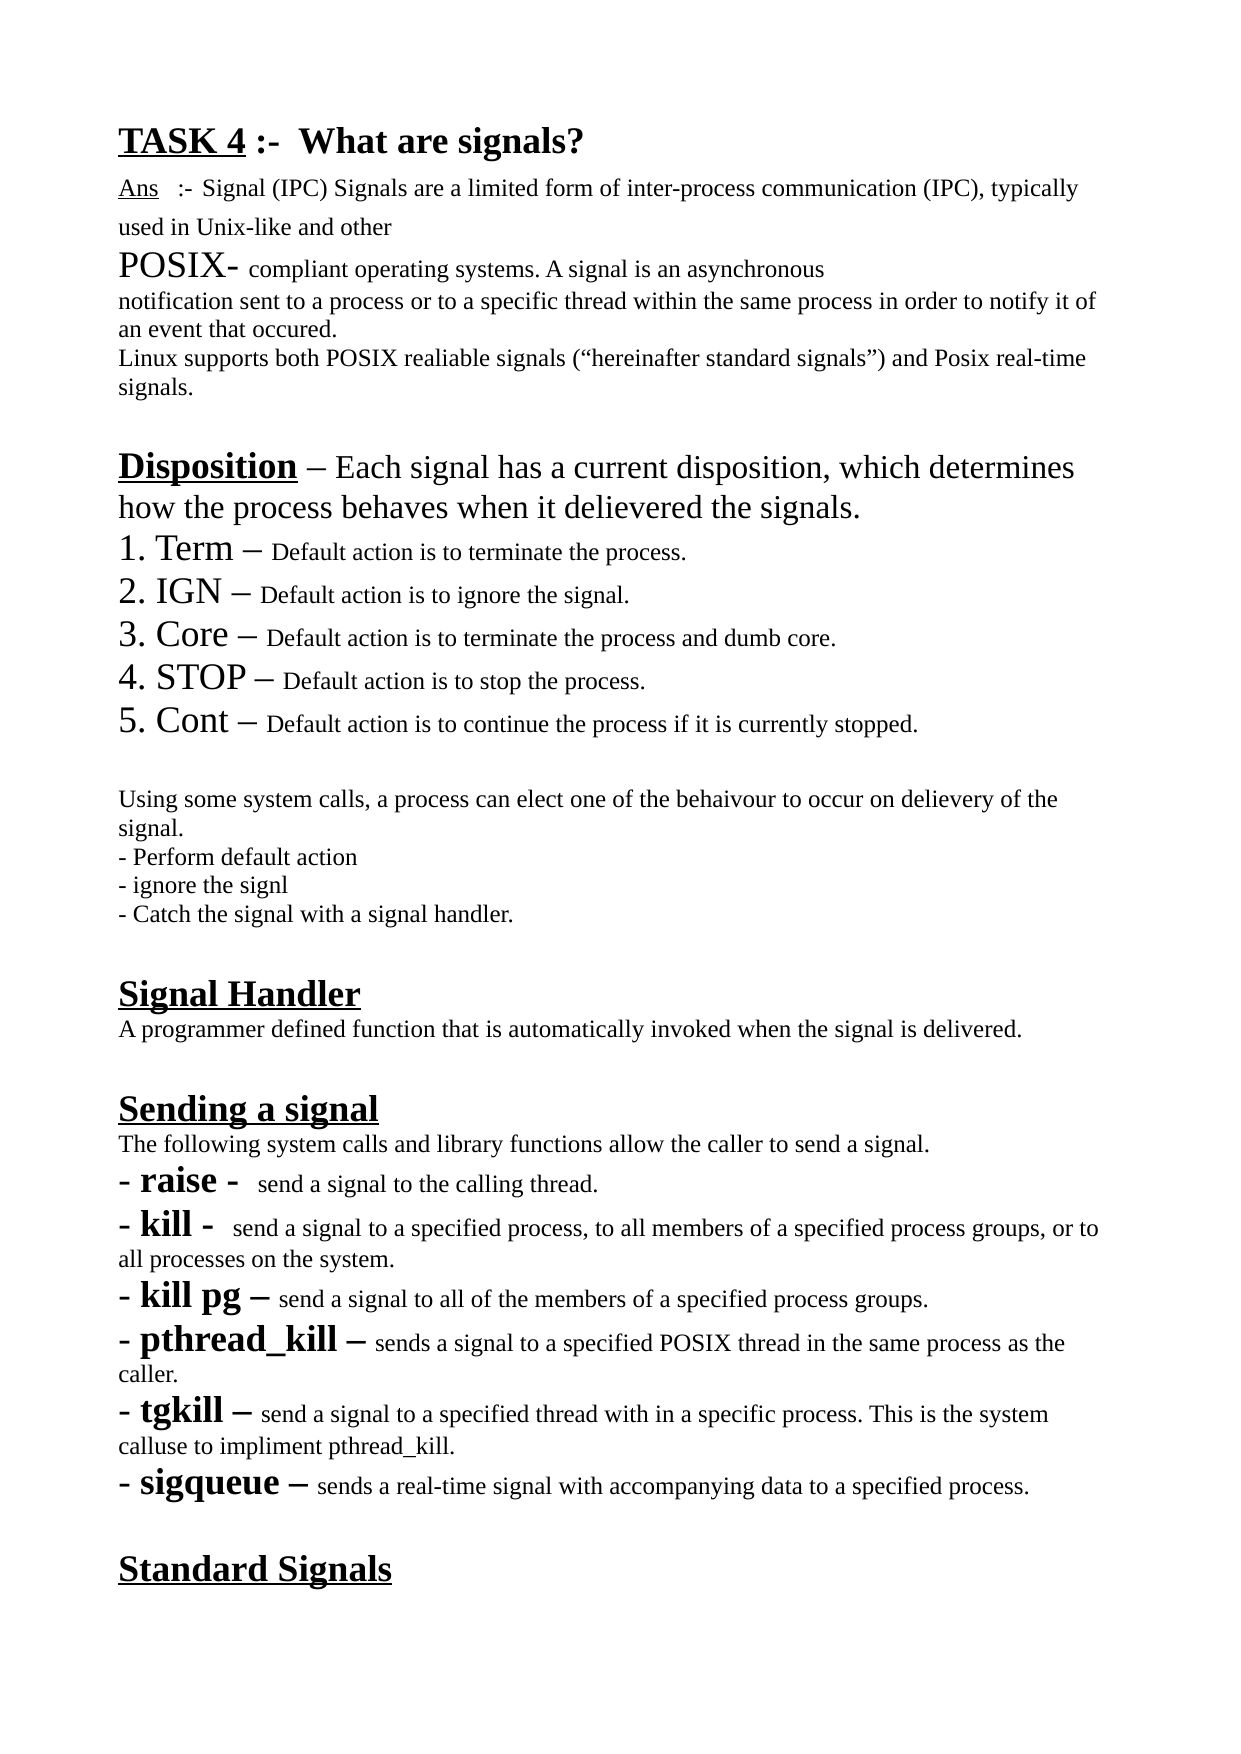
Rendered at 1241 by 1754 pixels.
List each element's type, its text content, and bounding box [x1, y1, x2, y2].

text - Perform default action [118, 842, 1122, 870]
text 2. IGN – Default action is to ignore the signal. [118, 568, 1122, 612]
text 4. STOP – Default action is to stop the process. [118, 655, 1122, 698]
text - tgkill – send a signal to a specified thread with in a specific process. This is the system calluse to impliment pthread_kill. [118, 1388, 1122, 1460]
text Linux supports both POSIX realiable signals (“hereinafter standard signals”) and Posix real-time signals. [118, 343, 1122, 401]
text - pthread_kill – sends a signal to a specified POSIX thread in the same process as the caller. [118, 1316, 1122, 1388]
text A programmer defined function that is automatically invoked when the signal is delivered. [118, 1014, 1122, 1043]
text TASK 4 :- What are signals? [118, 118, 1122, 161]
text Standard Signals [118, 1546, 1122, 1589]
text Ans :- Signal (IPC) Signals are a limited form of inter-process communication (IPC), typically used in Unix-like and other [118, 161, 1122, 243]
text - kill pg – send a signal to all of the members of a specified process groups. [118, 1273, 1122, 1316]
text - raise - send a signal to the calling thread. [118, 1158, 1122, 1201]
text POSIX- compliant operating systems. A signal is an asynchronous [118, 243, 1122, 286]
text Sending a signal [118, 1086, 1122, 1129]
text - ignore the signl [118, 870, 1122, 899]
text Signal Handler [118, 971, 1122, 1014]
text notification sent to a process or to a specific thread within the same process in order to notify it of an event that occured. [118, 286, 1122, 343]
text - sigqueue – sends a real-time signal with accompanying data to a specified process. [118, 1460, 1122, 1503]
text 1. Term – Default action is to terminate the process. [118, 525, 1122, 568]
text The following system calls and library functions allow the caller to send a signal. [118, 1129, 1122, 1158]
text - Catch the signal with a signal handler. [118, 899, 1122, 928]
text Disposition – Each signal has a current disposition, which determines how the process behaves when it delievered the signals. [118, 444, 1122, 525]
text 5. Cont – Default action is to continue the process if it is currently stopped. [118, 698, 1122, 741]
text Using some system calls, a process can elect one of the behaivour to occur on delievery of the signal. [118, 784, 1122, 842]
text 3. Core – Default action is to terminate the process and dumb core. [118, 612, 1122, 655]
text - kill - send a signal to a specified process, to all members of a specified process groups, or to all processes on the system. [118, 1201, 1122, 1273]
